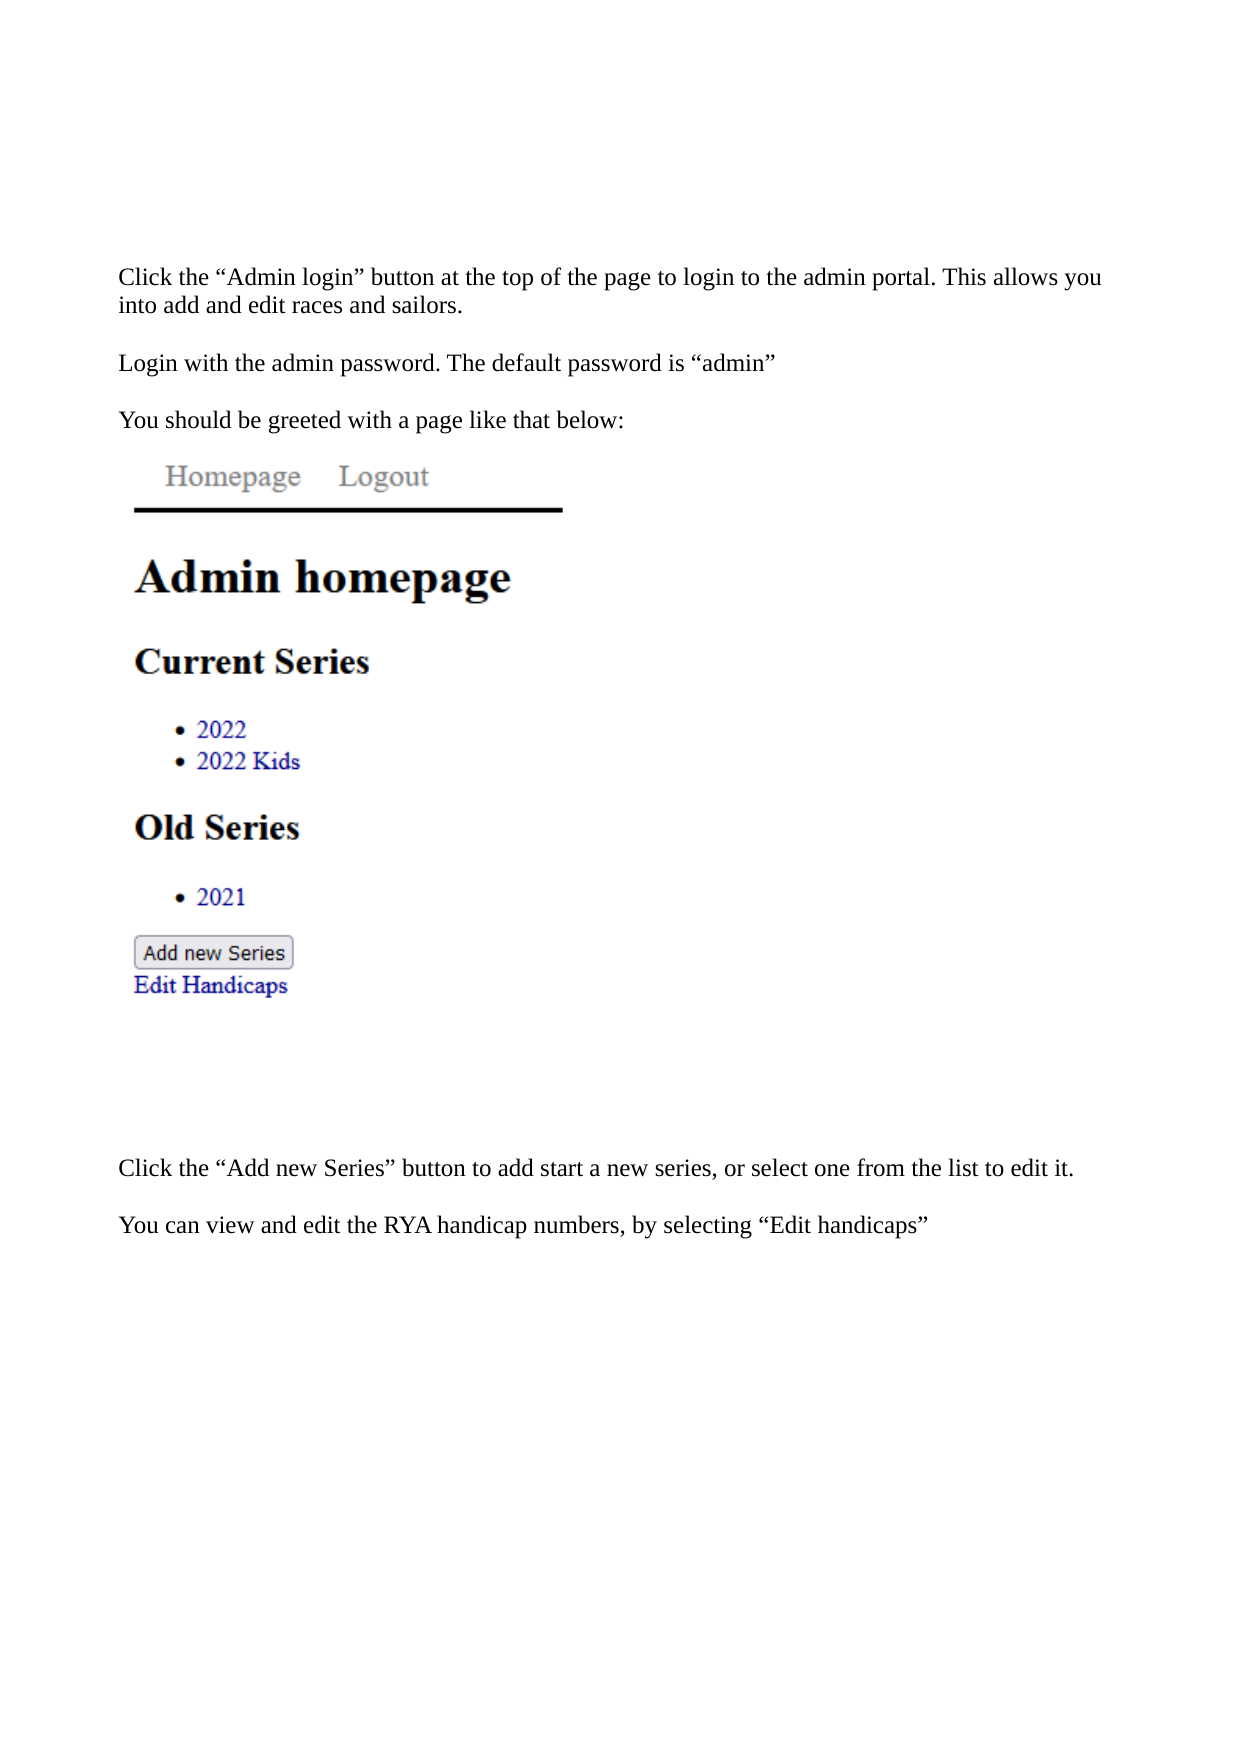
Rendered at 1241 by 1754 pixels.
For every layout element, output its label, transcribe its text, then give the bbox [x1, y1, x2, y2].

text You can view and edit the RYA handicap numbers, by selecting “Edit handicaps” [118, 1211, 1122, 1268]
text You should be greeted with a page like that below: [118, 406, 1122, 434]
text Login with the admin password. The default password is “admin” [118, 348, 1122, 377]
text Click the “Add new Series” button to add start a new series, or select one from the list to edit it. [118, 1096, 1122, 1182]
text Click the “Admin login” button at the top of the page to login to the admin portal. This allows you into add and edit races and sailors. [118, 262, 1122, 348]
picture [125, 444, 563, 1131]
